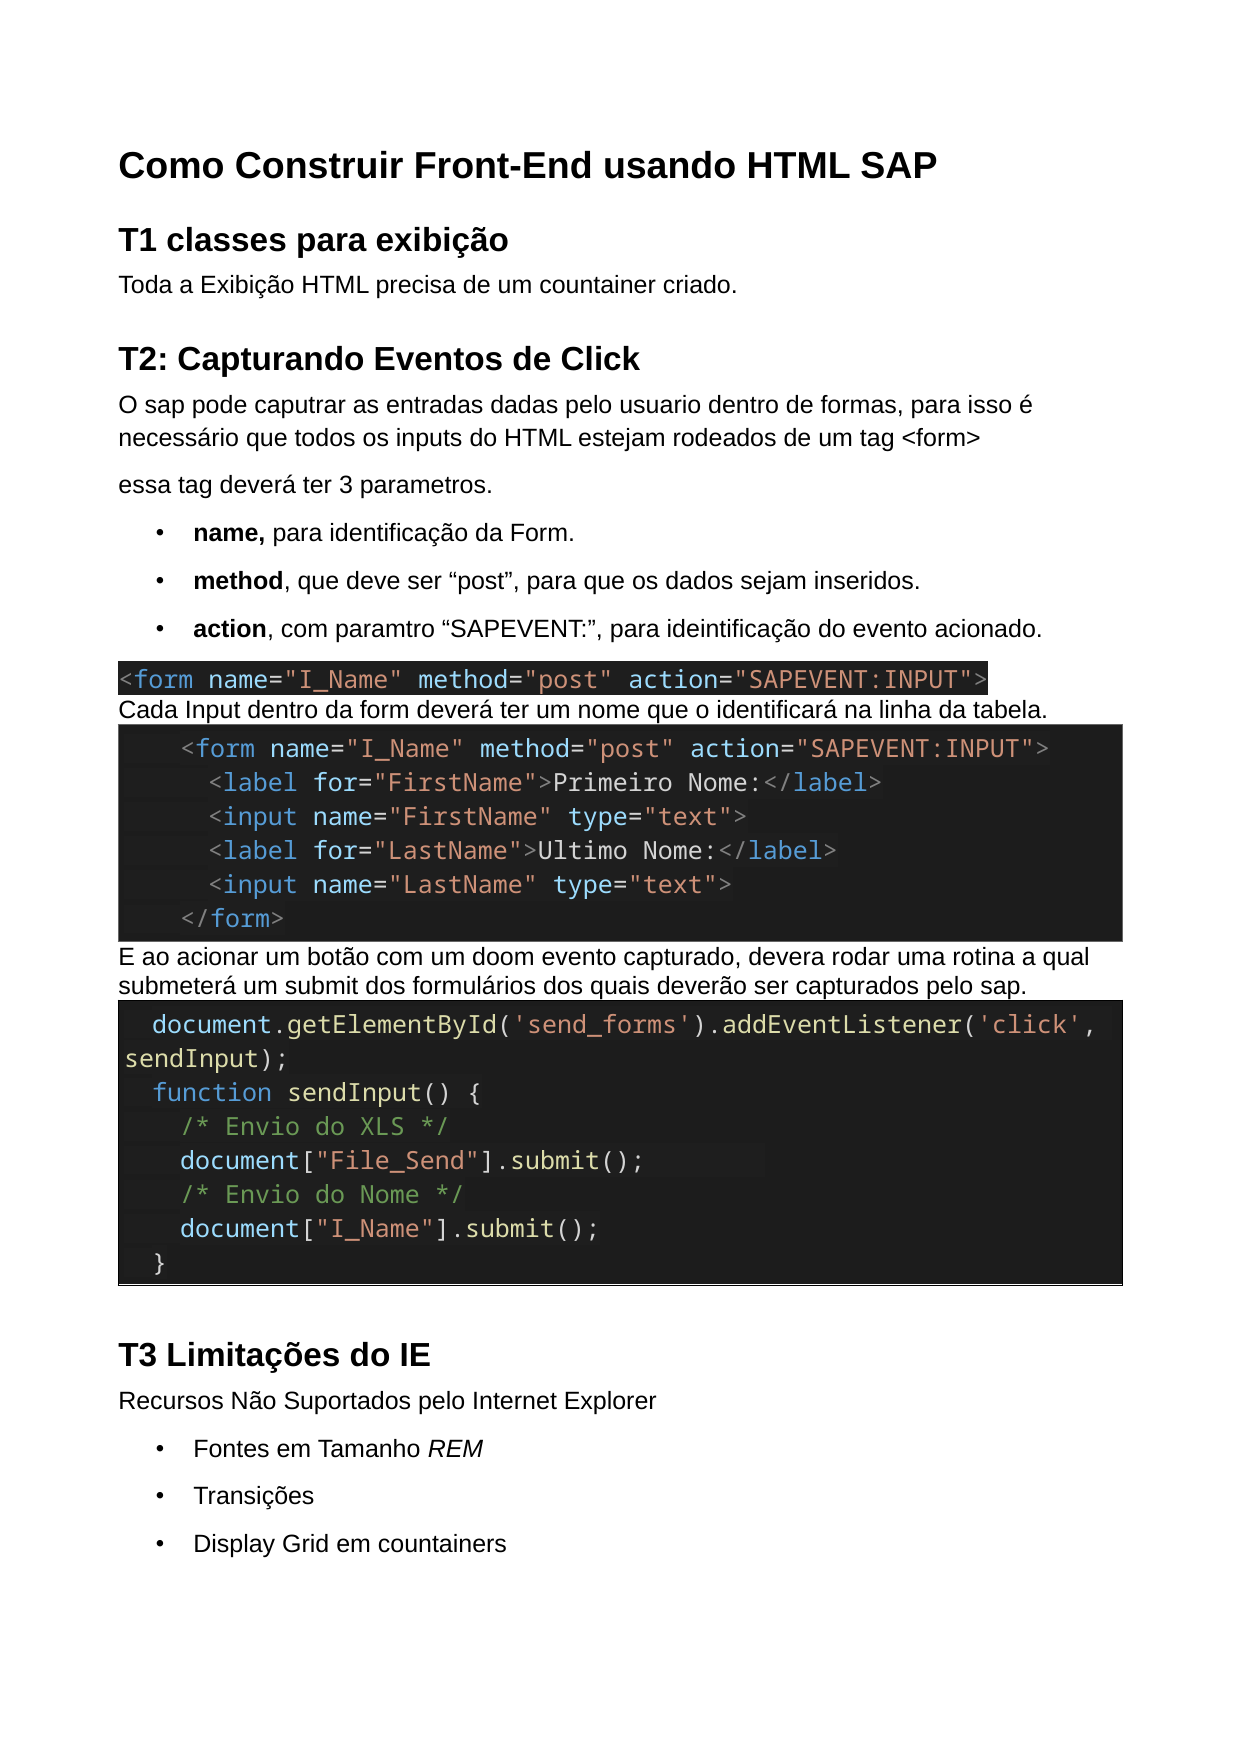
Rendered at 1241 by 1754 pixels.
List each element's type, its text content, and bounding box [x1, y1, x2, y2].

table_header document.getElementById('send_forms').addEventListener('click', sendInput); function sendInput() { /* Envio do XLS */ document["File_Send"].submit(); /* Envio do Nome */ document["I_Name"].submit(); } [119, 1001, 1122, 1284]
list name, para identificação da Form. [156, 518, 1122, 547]
table_header <form name="I_Name" method="post" action="SAPEVENT:INPUT"> <label for="FirstName">Primeiro Nome:</label> <input name="FirstName" type="text"> <label for="LastName">Ultimo Nome:</label> <input name="LastName" type="text"> </form> [119, 725, 1122, 941]
list Display Grid em countainers [156, 1529, 1122, 1558]
text Recursos Não Suportados pelo Internet Explorer [118, 1386, 1122, 1415]
subtitle T1 classes para exibição [118, 219, 1122, 258]
list Fontes em Tamanho REM [156, 1434, 1122, 1462]
subtitle T2: Capturando Eventos de Click [118, 339, 1122, 377]
list method, que deve ser “post”, para que os dados sejam inseridos. [156, 566, 1122, 595]
subtitle Como Construir Front-End usando HTML SAP [118, 143, 1122, 186]
list action, com paramtro “SAPEVENT:”, para ideintificação do evento acionado. [156, 613, 1122, 642]
subtitle T3 Limitações do IE [118, 1335, 1122, 1373]
text E ao acionar um botão com um doom evento capturado, devera rodar uma rotina a qual submeterá um submit dos formulários dos quais deverão ser capturados pelo sap. [118, 942, 1122, 999]
text <form name="I_Name" method="post" action="SAPEVENT:INPUT"> [118, 661, 1122, 695]
text essa tag deverá ter 3 parametros. [118, 471, 1122, 499]
text Toda a Exibição HTML precisa de um countainer criado. [118, 271, 1122, 299]
list Transições [156, 1481, 1122, 1510]
text O sap pode caputrar as entradas dadas pelo usuario dentro de formas, para isso é necessário que todos os inputs do HTML estejam rodeados de um tag <form> [118, 390, 1122, 452]
text Cada Input dentro da form deverá ter um nome que o identificará na linha da tabela. [118, 695, 1122, 724]
